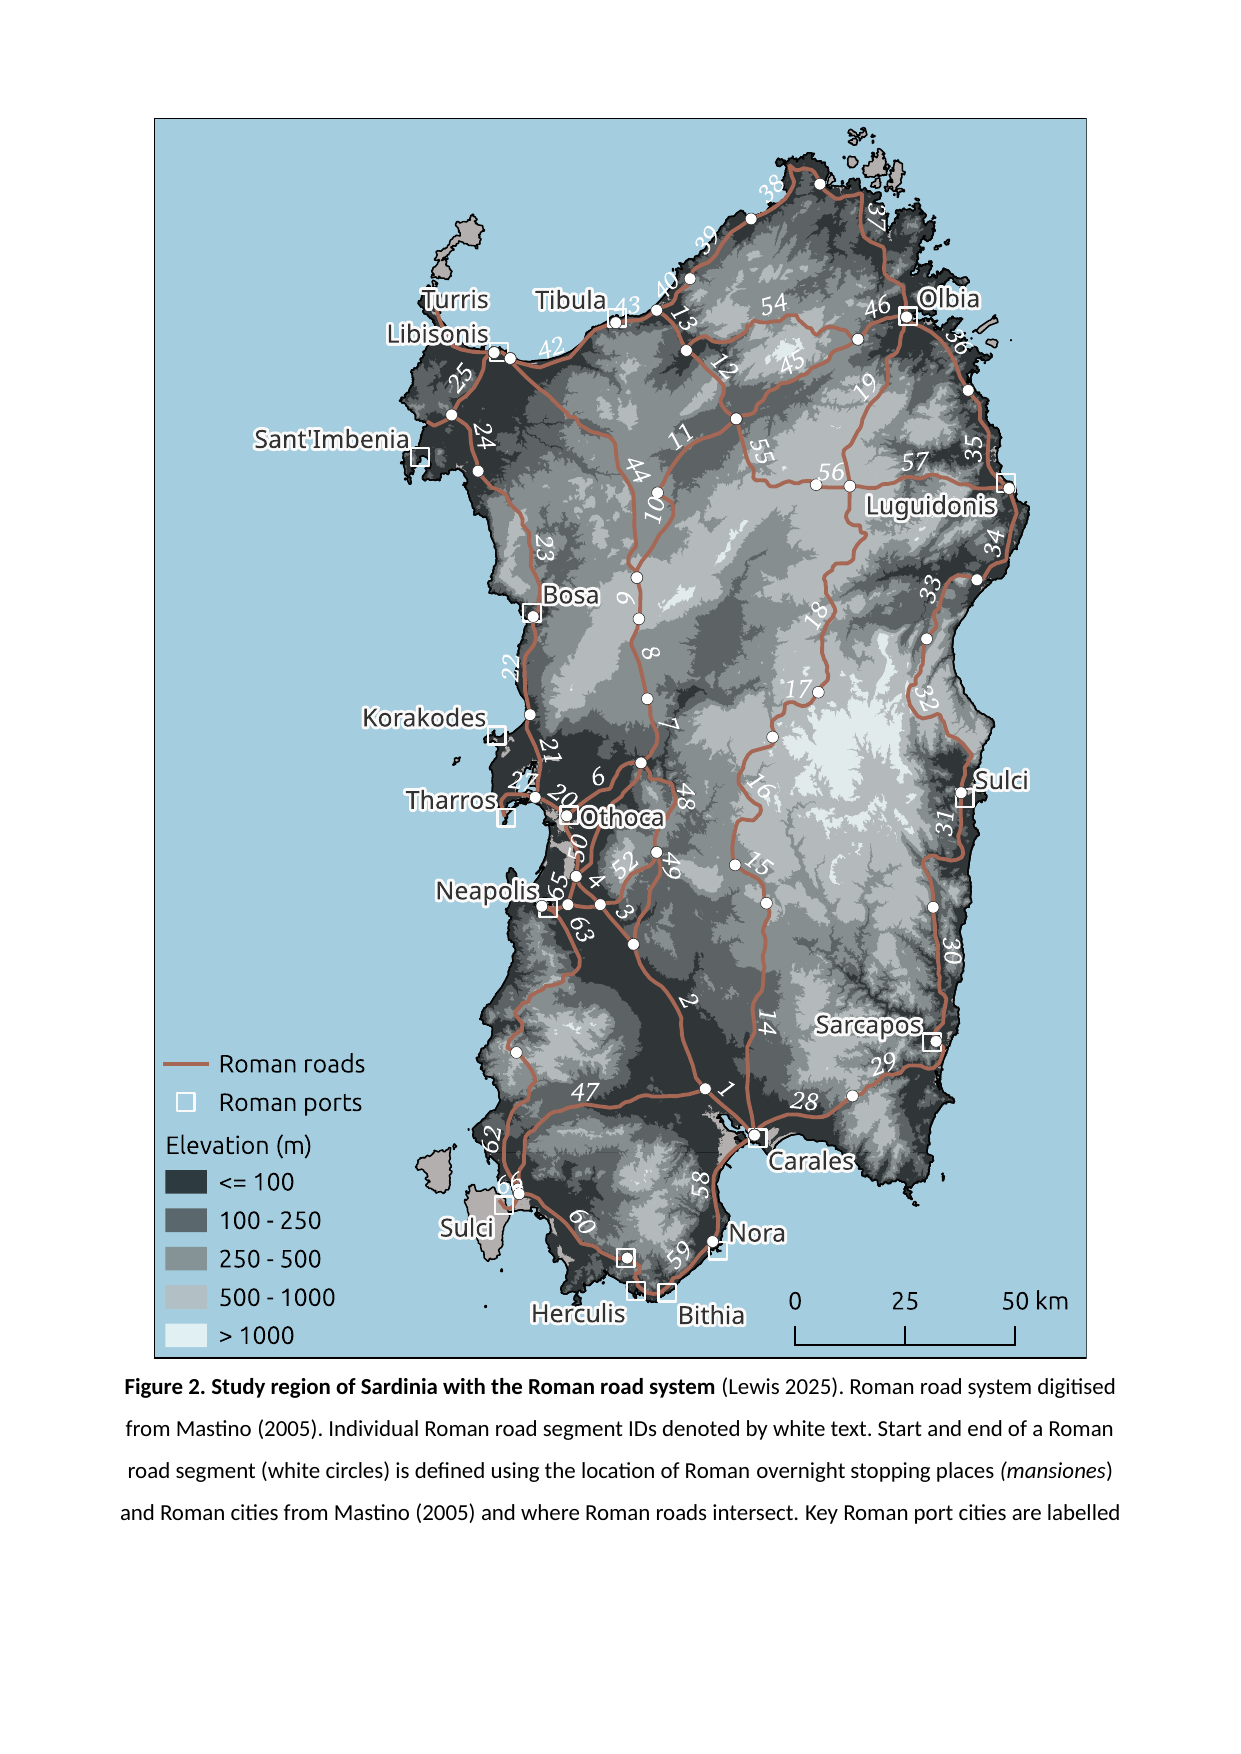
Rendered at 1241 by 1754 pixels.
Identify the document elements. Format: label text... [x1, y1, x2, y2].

text Figure 2. Study region of Sardinia with the Roman road system (Lewis 2025). Roman road system digitised from Mastino (2005). Individual Roman road segment IDs denoted by white text. Start and end of a Roman road segment (white circles) is defined using the location of Roman overnight stopping places (mansiones) and Roman cities from Mastino (2005) and where Roman roads intersect. Key Roman port cities are labelled [118, 118, 1122, 1526]
